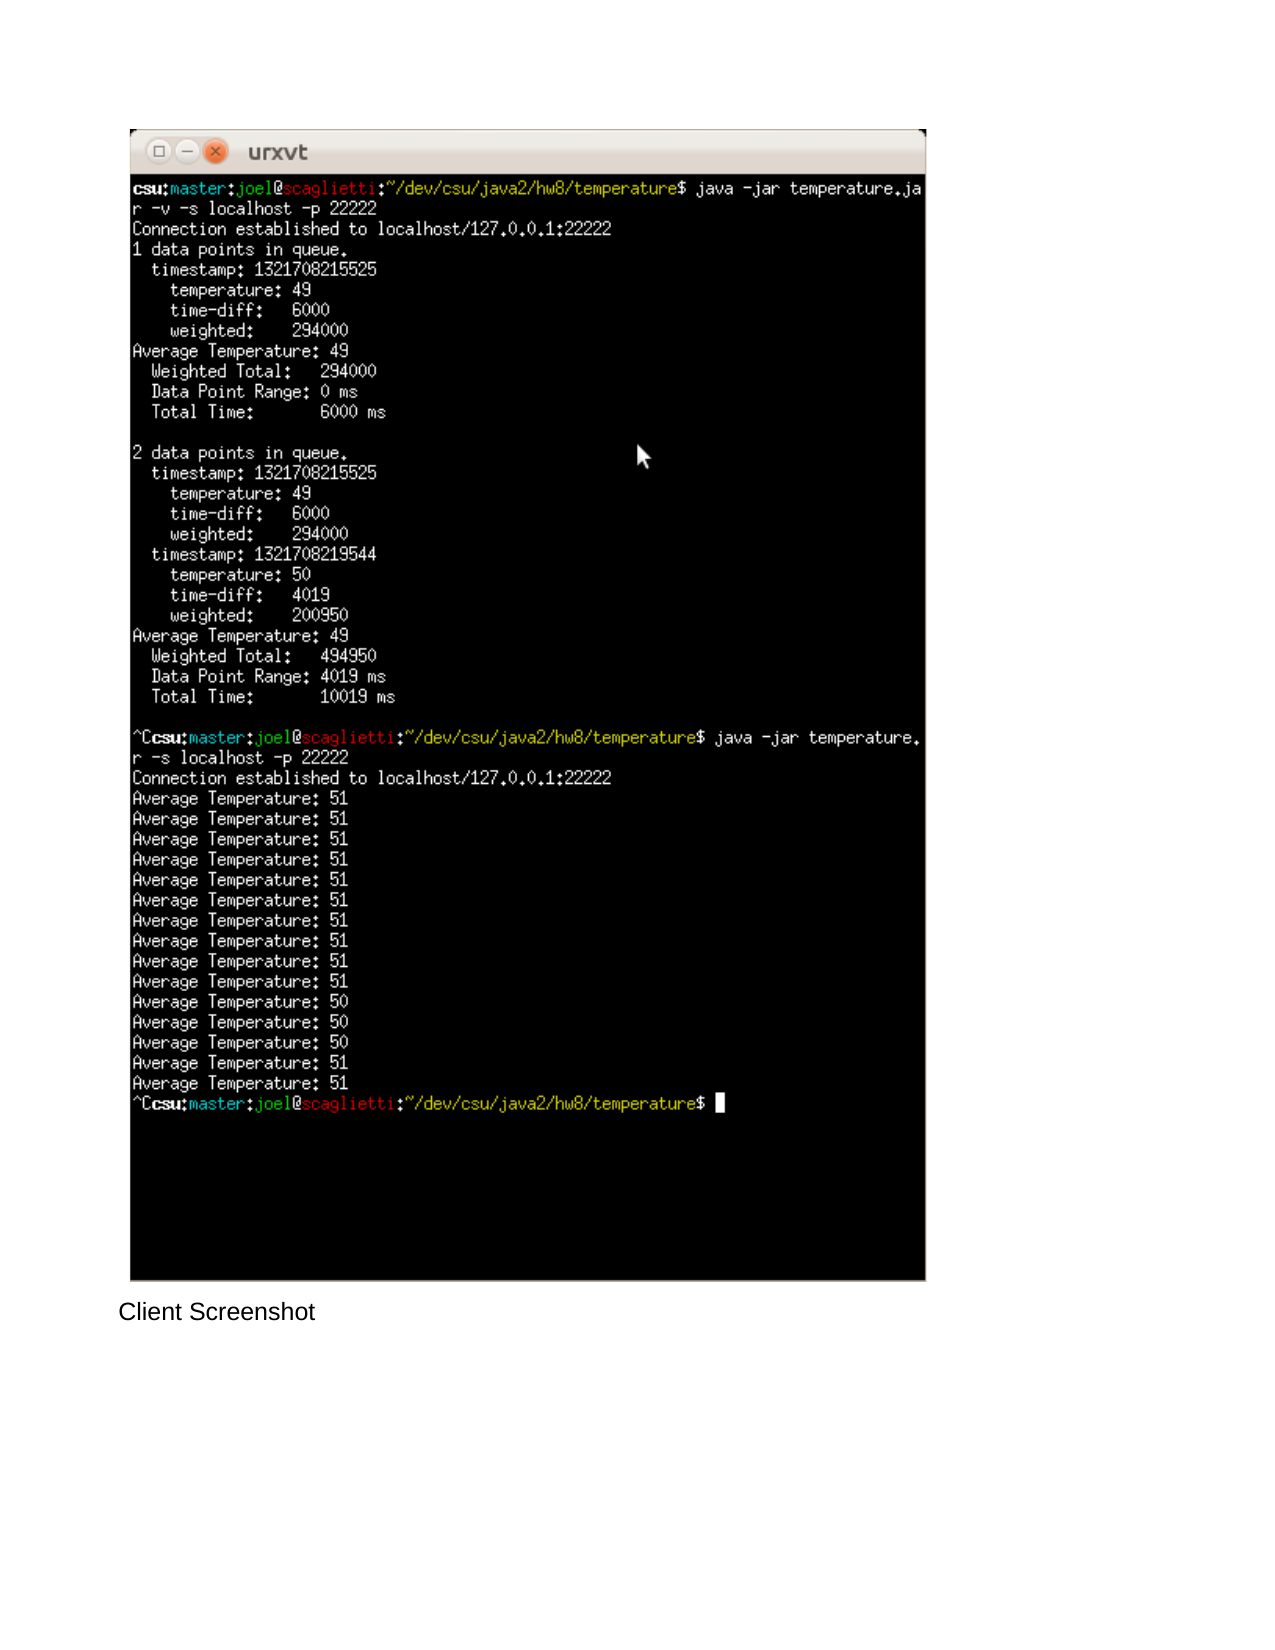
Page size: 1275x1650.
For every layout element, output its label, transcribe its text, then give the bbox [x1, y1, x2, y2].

picture [129, 129, 927, 1282]
text Client Screenshot [118, 1297, 1157, 1326]
